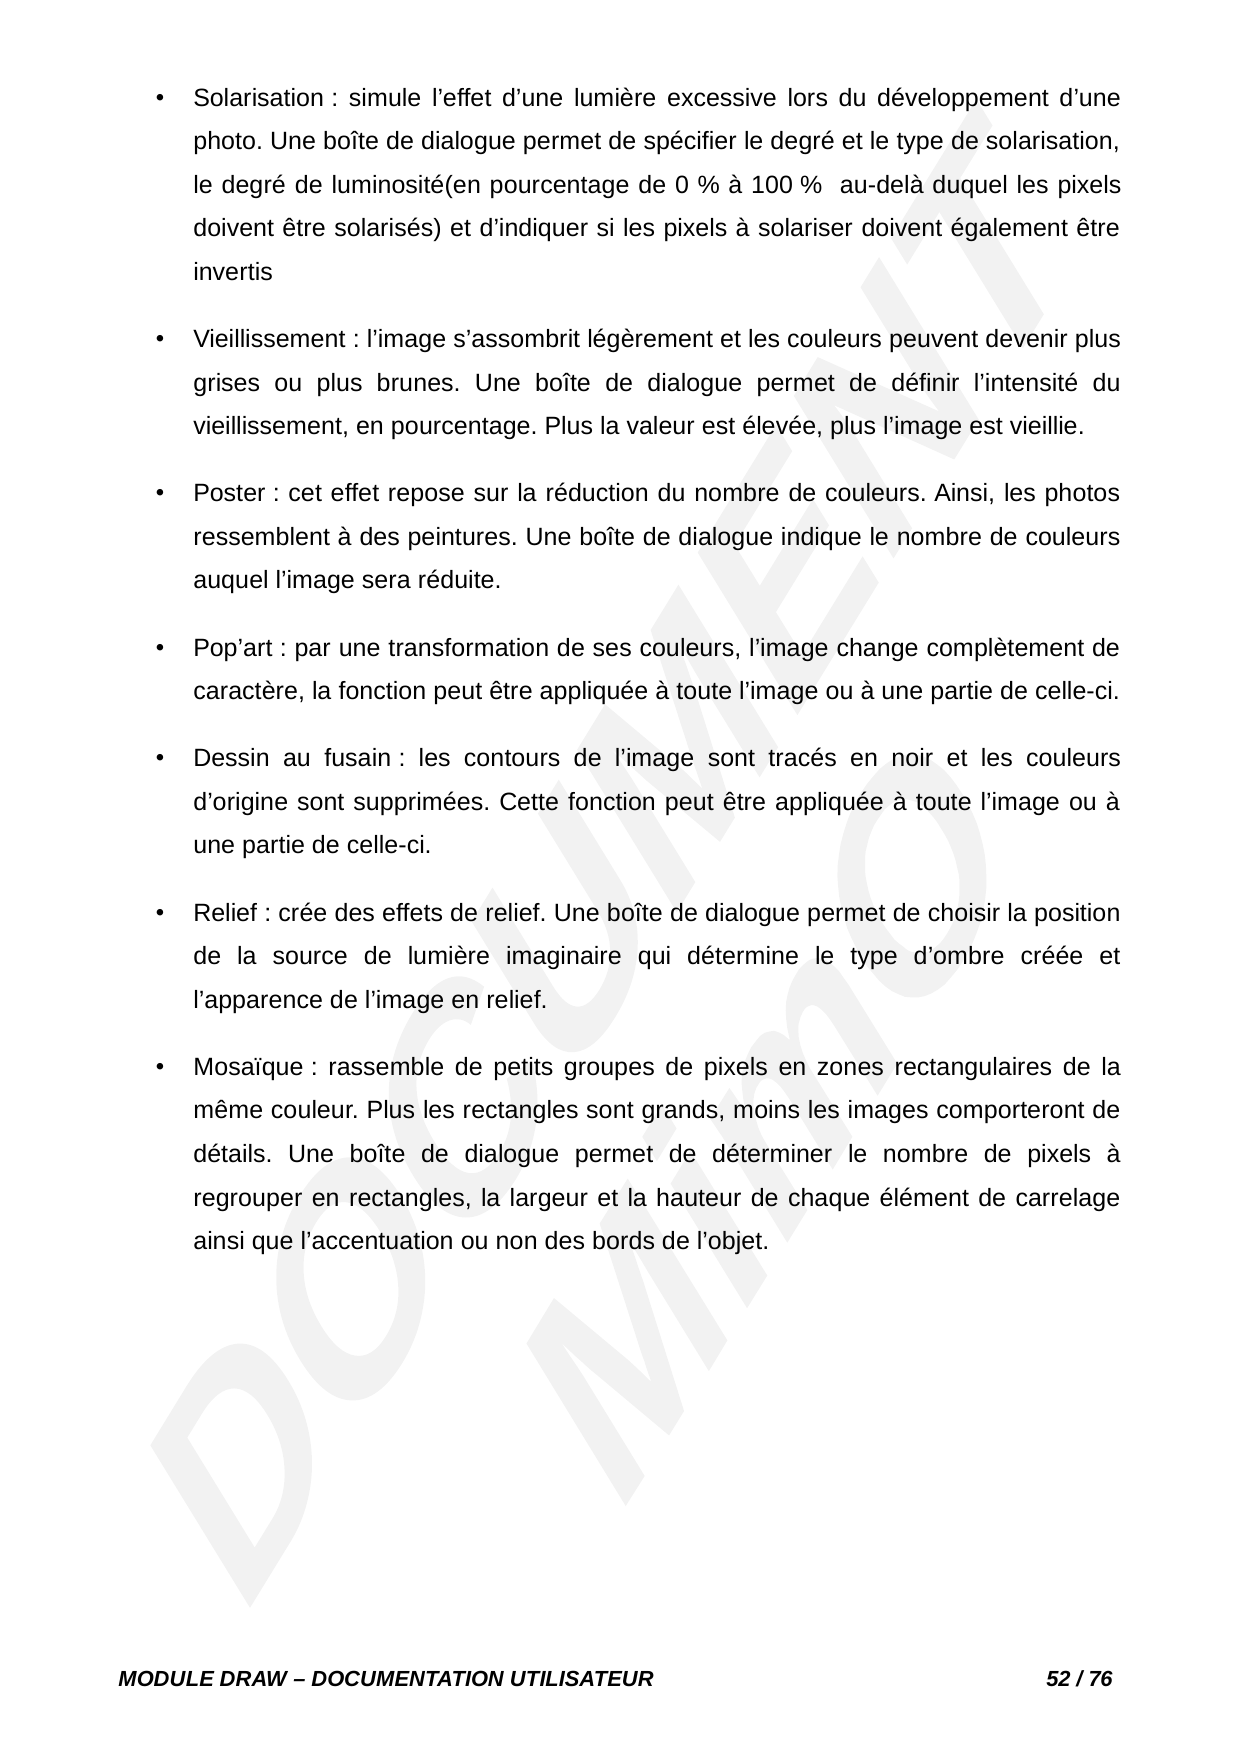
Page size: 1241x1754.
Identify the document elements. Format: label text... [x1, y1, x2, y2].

list Pop’art : par une transformation de ses couleurs, l’image change complètement de caractère, la fonction peut être appliquée à toute l’image ou à une partie de celle-ci. [156, 633, 1122, 705]
list Relief : crée des effets de relief. Une boîte de dialogue permet de choisir la position de la source de lumière imaginaire qui détermine le type d’ombre créée et l’apparence de l’image en relief. [156, 898, 1122, 1014]
list Solarisation : simule l’effet d’une lumière excessive lors du développement d’une photo. Une boîte de dialogue permet de spécifier le degré et le type de solarisation, le degré de luminosité(en pourcentage de 0 % à 100 % au-delà duquel les pixels doivent être solarisés) et d’indiquer si les pixels à solariser doivent également être invertis [156, 83, 1122, 286]
list Poster : cet effet repose sur la réduction du nombre de couleurs. Ainsi, les photos ressemblent à des peintures. Une boîte de dialogue indique le nombre de couleurs auquel l’image sera réduite. [156, 478, 1122, 594]
list Vieillissement : l’image s’assombrit légèrement et les couleurs peuvent devenir plus grises ou plus brunes. Une boîte de dialogue permet de définir l’intensité du vieillissement, en pourcentage. Plus la valeur est élevée, plus l’image est vieillie. [156, 324, 1122, 440]
list Dessin au fusain : les contours de l’image sont tracés en noir et les couleurs d’origine sont supprimées. Cette fonction peut être appliquée à toute l’image ou à une partie de celle-ci. [156, 743, 1122, 859]
list Mosaïque : rassemble de petits groupes de pixels en zones rectangulaires de la même couleur. Plus les rectangles sont grands, moins les images comporteront de détails. Une boîte de dialogue permet de déterminer le nombre de pixels à regrouper en rectangles, la largeur et la hauteur de chaque élément de carrelage ainsi que l’accentuation ou non des bords de l’objet. [156, 1052, 1122, 1255]
